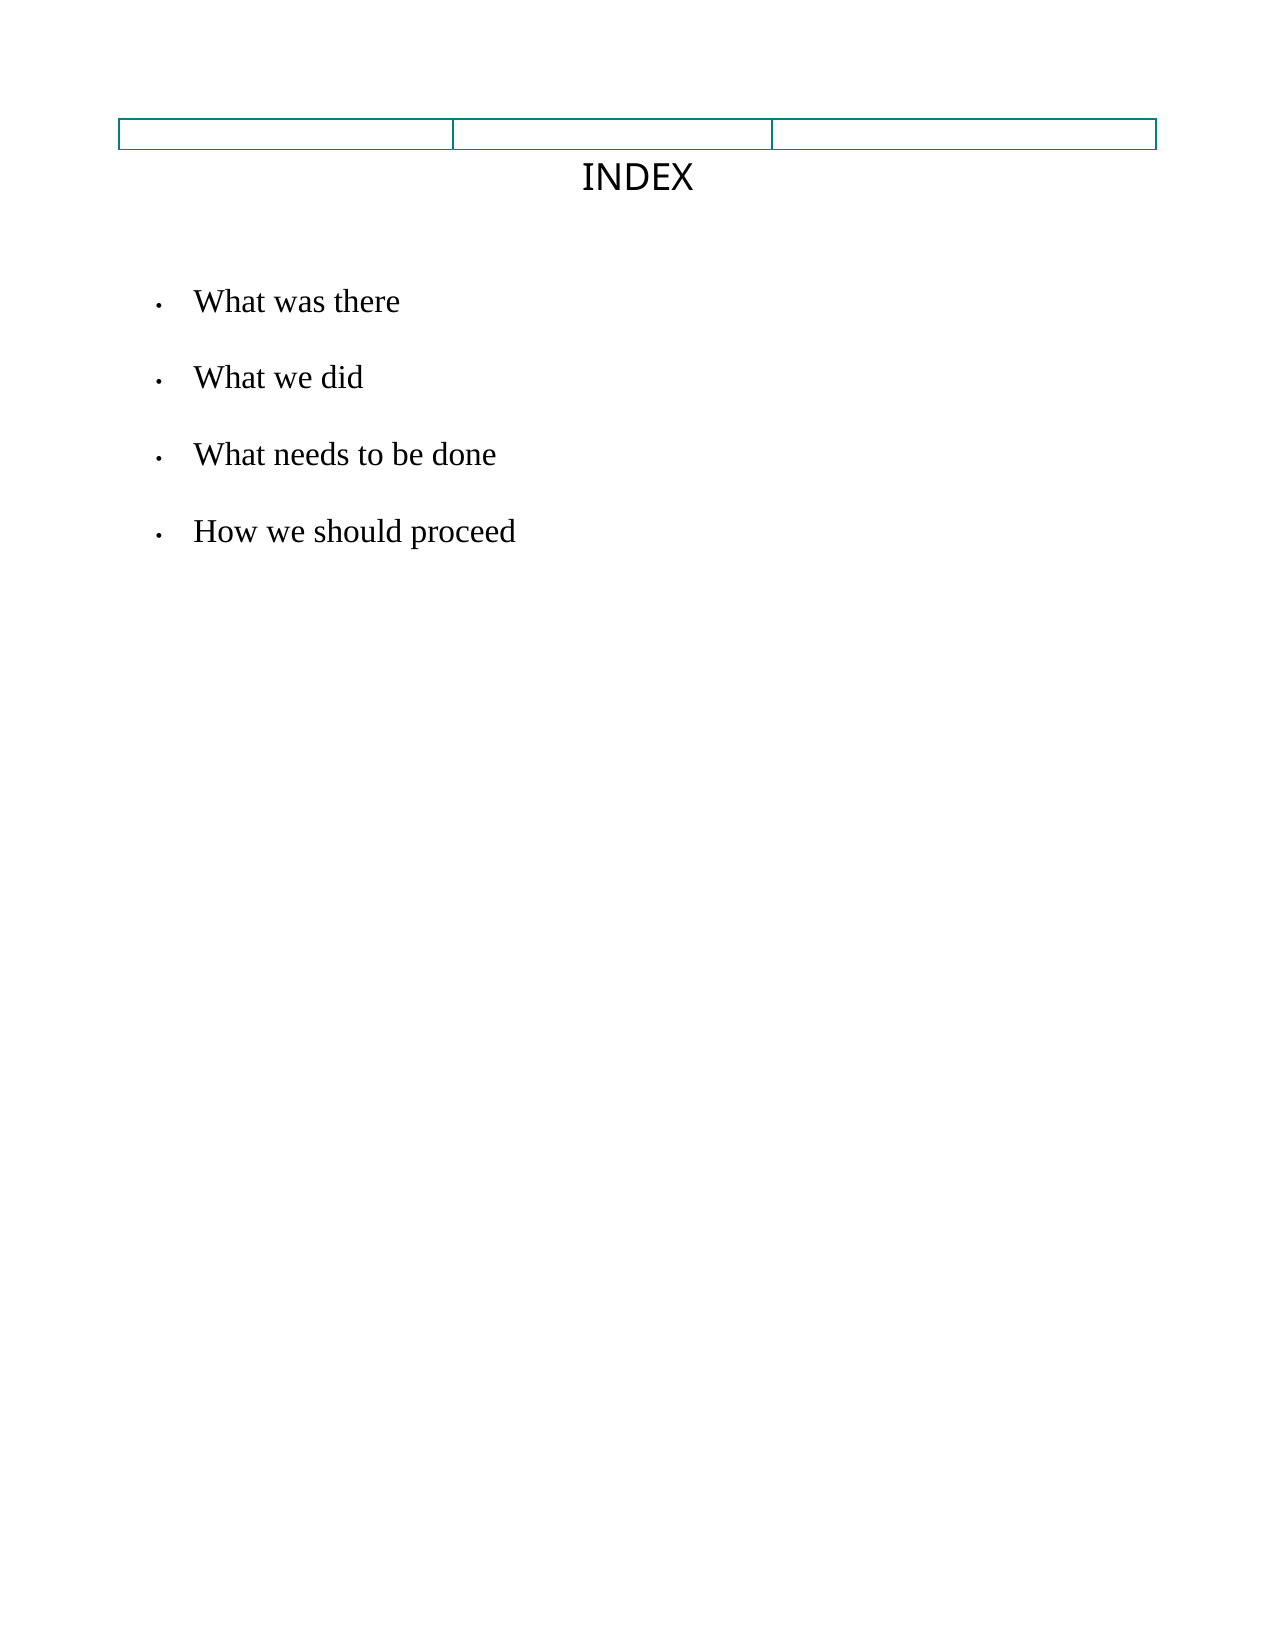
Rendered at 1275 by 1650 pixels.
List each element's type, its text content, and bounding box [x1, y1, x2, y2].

list What we did [156, 357, 1157, 396]
list What needs to be done [156, 434, 1157, 472]
table_cell [120, 120, 452, 148]
table_cell [773, 120, 1155, 148]
text INDEX [118, 150, 1157, 201]
list What was there [156, 281, 1157, 319]
table_cell [454, 120, 771, 148]
list How we should proceed [156, 511, 1157, 549]
